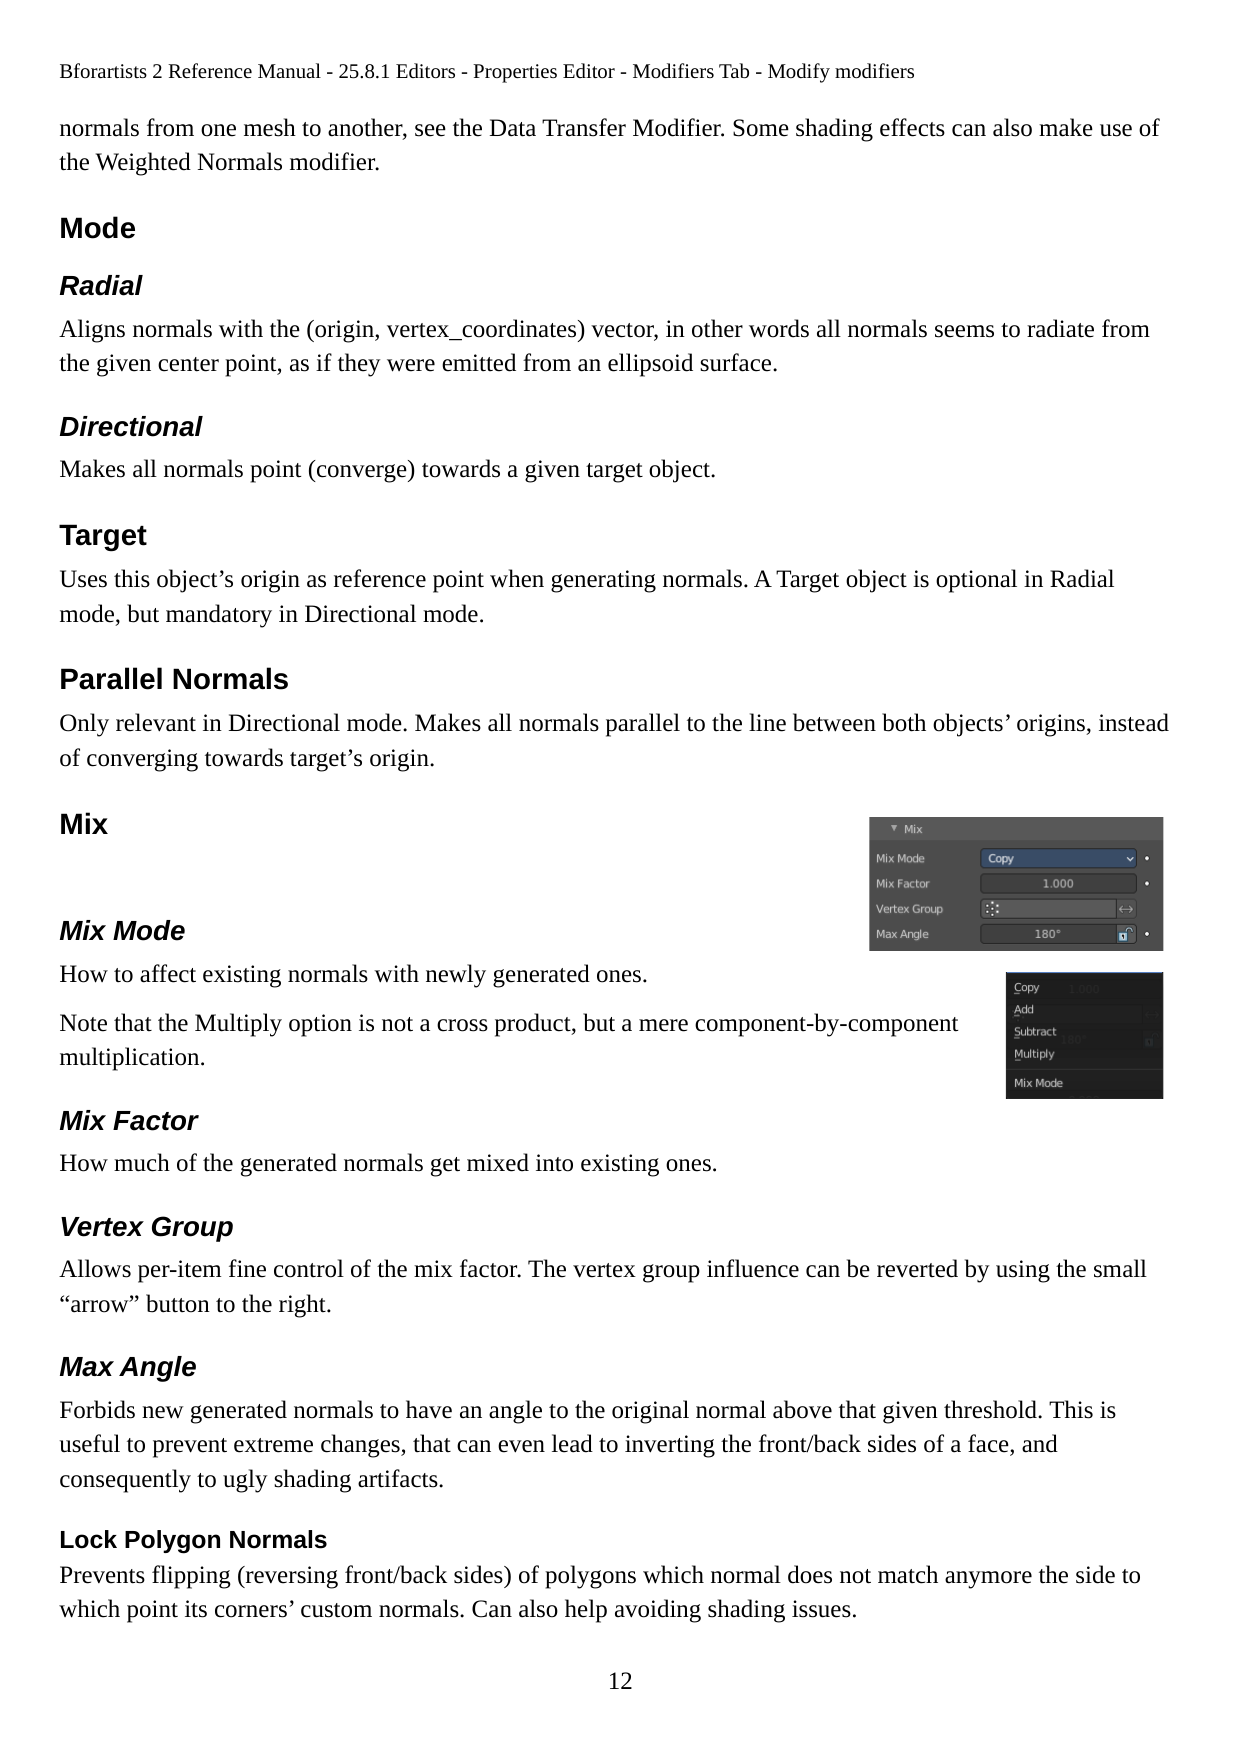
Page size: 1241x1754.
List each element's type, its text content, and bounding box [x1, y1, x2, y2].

subtitle Mix Mode [59, 914, 869, 946]
text How to affect existing normals with newly generated ones. [59, 959, 1181, 988]
subtitle Target [59, 518, 1181, 552]
subtitle Mix [59, 807, 1181, 840]
subtitle Directional [59, 410, 1181, 442]
text Uses this object’s origin as reference point when generating normals. A Target object is optional in Radial mode, but mandatory in Directional mode. [59, 564, 1181, 627]
subtitle Mode [59, 211, 1181, 244]
subtitle Mix Factor [59, 1104, 1181, 1136]
text Prevents flipping (reversing front/back sides) of polygons which normal does not match anymore the side to which point its corners’ custom normals. Can also help avoiding shading issues. [59, 1560, 1181, 1623]
text Note that the Multiply option is not a cross product, but a mere component-by-component multiplication. [59, 1008, 1005, 1071]
subtitle Lock Polygon Normals [59, 1525, 1181, 1554]
subtitle [1164, 914, 1181, 946]
text Makes all normals point (converge) towards a given target object. [59, 454, 1181, 483]
text Aligns normals with the (origin, vertex_coordinates) vector, in other words all normals seems to radiate from the given center point, as if they were emitted from an ellipsoid surface. [59, 314, 1181, 377]
picture [1005, 972, 1164, 1099]
text Forbids new generated normals to have an angle to the original normal above that given threshold. This is useful to prevent extreme changes, that can even lead to inverting the front/back sides of a face, and consequently to ugly shading artifacts. [59, 1395, 1181, 1492]
subtitle Max Angle [59, 1350, 1181, 1382]
text How much of the generated normals get mixed into existing ones. [59, 1148, 1181, 1177]
subtitle Parallel Normals [59, 662, 1181, 696]
subtitle Vertex Group [59, 1210, 1181, 1242]
text normals from one mesh to another, see the Data Transfer Modifier. Some shading effects can also make use of the Weighted Normals modifier. [59, 113, 1181, 176]
text Allows per-item fine control of the mix factor. The vertex group influence can be reverted by using the small “arrow” button to the right. [59, 1254, 1181, 1317]
subtitle Radial [59, 269, 1181, 301]
picture [869, 817, 1164, 951]
text Only relevant in Directional mode. Makes all normals parallel to the line between both objects’ origins, instead of converging towards target’s origin. [59, 708, 1181, 772]
